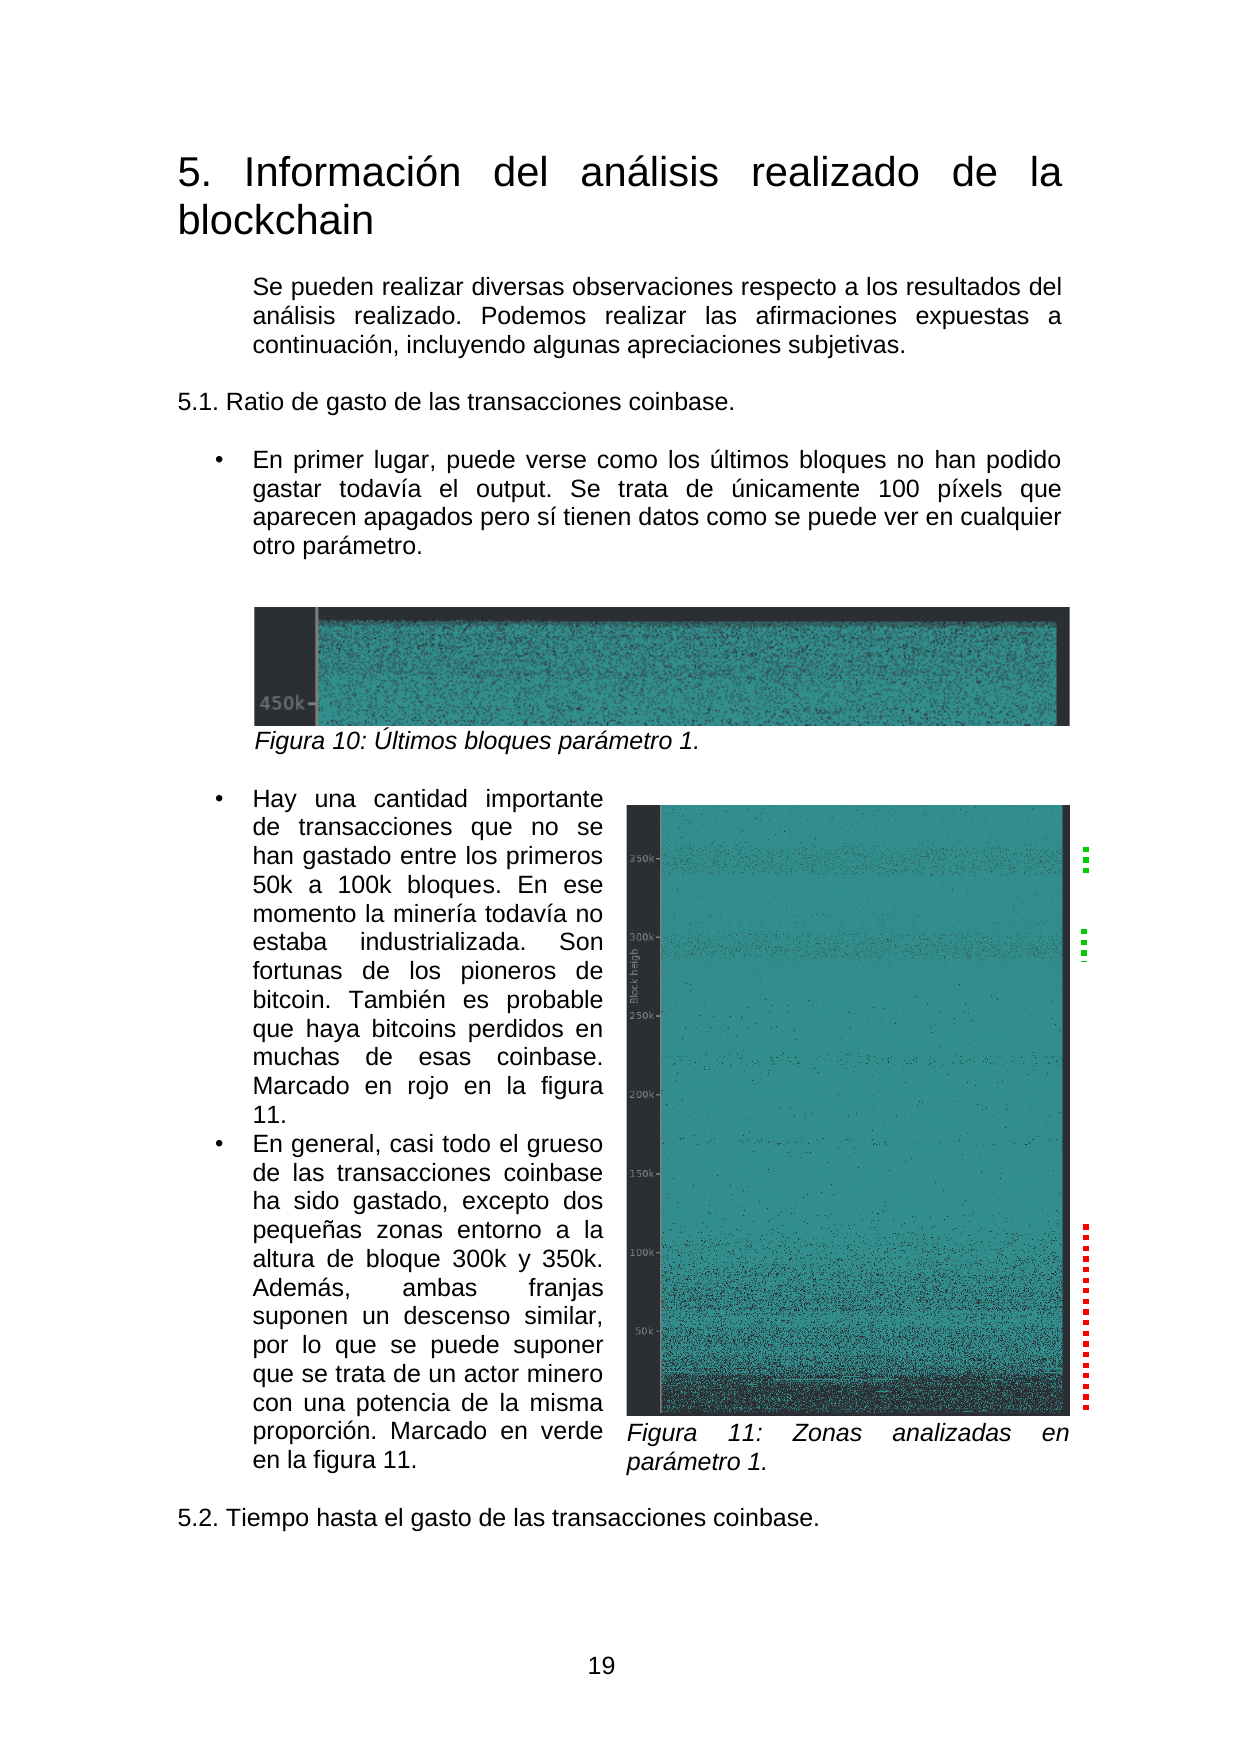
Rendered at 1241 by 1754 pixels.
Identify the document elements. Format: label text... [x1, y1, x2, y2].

subtitle 5.1. Ratio de gasto de las transacciones coinbase. [177, 387, 1063, 416]
list En primer lugar, puede verse como los últimos bloques no han podido gastar todavía el output. Se trata de únicamente 100 píxels que aparecen apagados pero sí tienen datos como se puede ver en cualquier otro parámetro. [215, 445, 1063, 560]
subtitle 5.2. Tiempo hasta el gasto de las transacciones coinbase. [177, 1502, 1063, 1531]
list Figura 10: Últimos bloques parámetro 1. [254, 726, 1069, 755]
subtitle 5. Información del análisis realizado de la blockchain [177, 148, 1063, 243]
list En general, casi todo el grueso de las transacciones coinbase ha sido gastado, excepto dos pequeñas zonas entorno a la altura de bloque 300k y 350k. Además, ambas franjas suponen un descenso similar, por lo que se puede suponer que se trata de un actor minero con una potencia de la misma proporción. Marcado en verde en la figura 11. [215, 1129, 604, 1474]
list Figura 11: Zonas analizadas en parámetro 1. [627, 1416, 1070, 1475]
text Se pueden realizar diversas observaciones respecto a los resultados del análisis realizado. Podemos realizar las afirmaciones expuestas a continuación, incluyendo algunas apreciaciones subjetivas. [252, 272, 1063, 358]
picture [626, 805, 1070, 1416]
list Hay una cantidad importante de transacciones que no se han gastado entre los primeros 50k a 100k bloques. En ese momento la minería todavía no estaba industrializada. Son fortunas de los pioneros de bitcoin. También es probable que haya bitcoins perdidos en muchas de esas coinbase. Marcado en rojo en la figura 11. [215, 783, 604, 1129]
picture [254, 607, 1070, 726]
